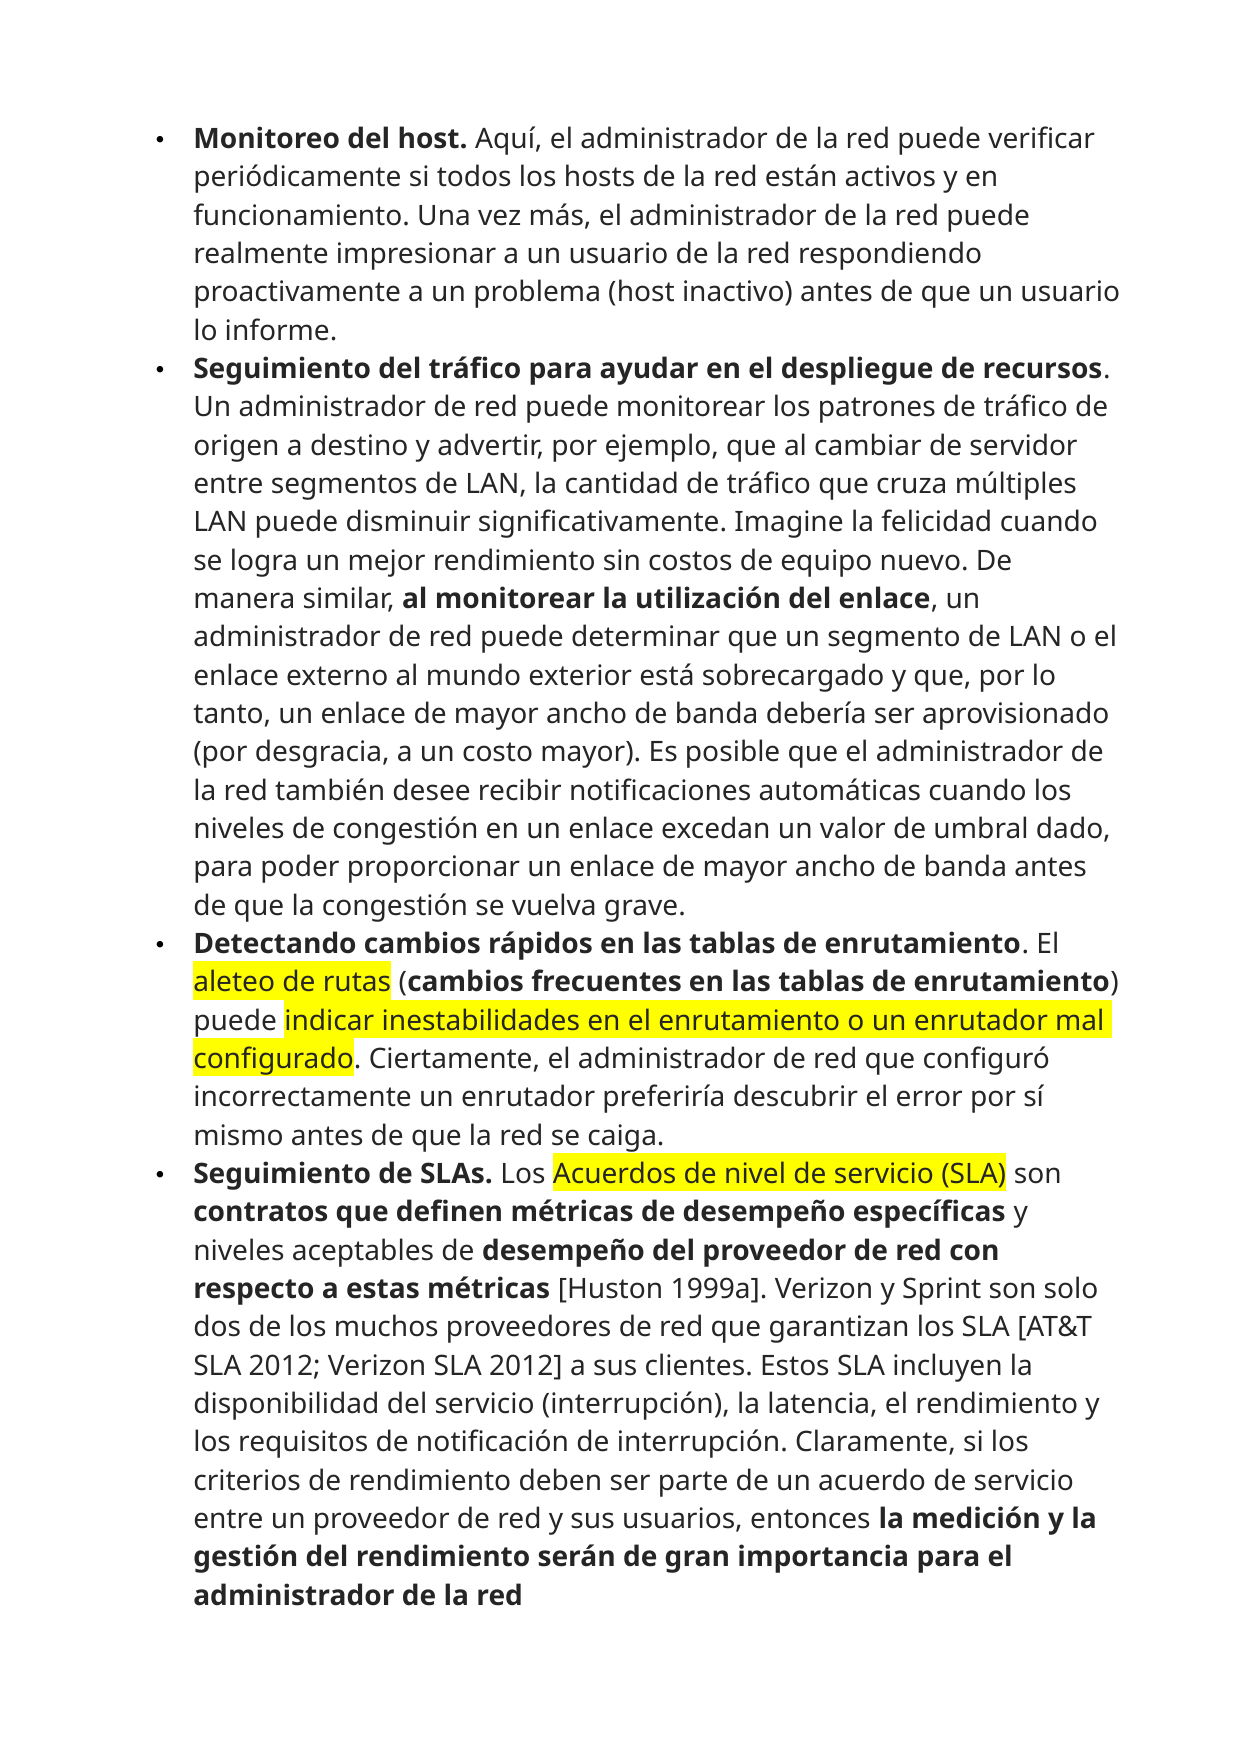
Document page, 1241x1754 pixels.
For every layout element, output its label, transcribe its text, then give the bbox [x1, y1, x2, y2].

list Detectando cambios rápidos en las tablas de enrutamiento. El aleteo de rutas (cambios frecuentes en las tablas de enrutamiento) puede indicar inestabilidades en el enrutamiento o un enrutador mal configurado. Ciertamente, el administrador de red que configuró incorrectamente un enrutador preferiría descubrir el error por sí mismo antes de que la red se caiga. [156, 923, 1122, 1153]
list Monitoreo del host. Aquí, el administrador de la red puede verificar periódicamente si todos los hosts de la red están activos y en funcionamiento. Una vez más, el administrador de la red puede realmente impresionar a un usuario de la red respondiendo proactivamente a un problema (host inactivo) antes de que un usuario lo informe. [156, 118, 1122, 348]
list Seguimiento de SLAs. Los Acuerdos de nivel de servicio (SLA) son contratos que definen métricas de desempeño específicas y niveles aceptables de desempeño del proveedor de red con respecto a estas métricas [Huston 1999a]. Verizon y Sprint son solo dos de los muchos proveedores de red que garantizan los SLA [AT&T SLA 2012; Verizon SLA 2012] a sus clientes. Estos SLA incluyen la disponibilidad del servicio (interrupción), la latencia, el rendimiento y los requisitos de notificación de interrupción. Claramente, si los criterios de rendimiento deben ser parte de un acuerdo de servicio entre un proveedor de red y sus usuarios, entonces la medición y la gestión del rendimiento serán de gran importancia para el administrador de la red [156, 1153, 1122, 1613]
list Seguimiento del tráfico para ayudar en el despliegue de recursos. Un administrador de red puede monitorear los patrones de tráfico de origen a destino y advertir, por ejemplo, que al cambiar de servidor entre segmentos de LAN, la cantidad de tráfico que cruza múltiples LAN puede disminuir significativamente. Imagine la felicidad cuando se logra un mejor rendimiento sin costos de equipo nuevo. De manera similar, al monitorear la utilización del enlace, un administrador de red puede determinar que un segmento de LAN o el enlace externo al mundo exterior está sobrecargado y que, por lo tanto, un enlace de mayor ancho de banda debería ser aprovisionado (por desgracia, a un costo mayor). Es posible que el administrador de la red también desee recibir notificaciones automáticas cuando los niveles de congestión en un enlace excedan un valor de umbral dado, para poder proporcionar un enlace de mayor ancho de banda antes de que la congestión se vuelva grave. [156, 348, 1122, 923]
